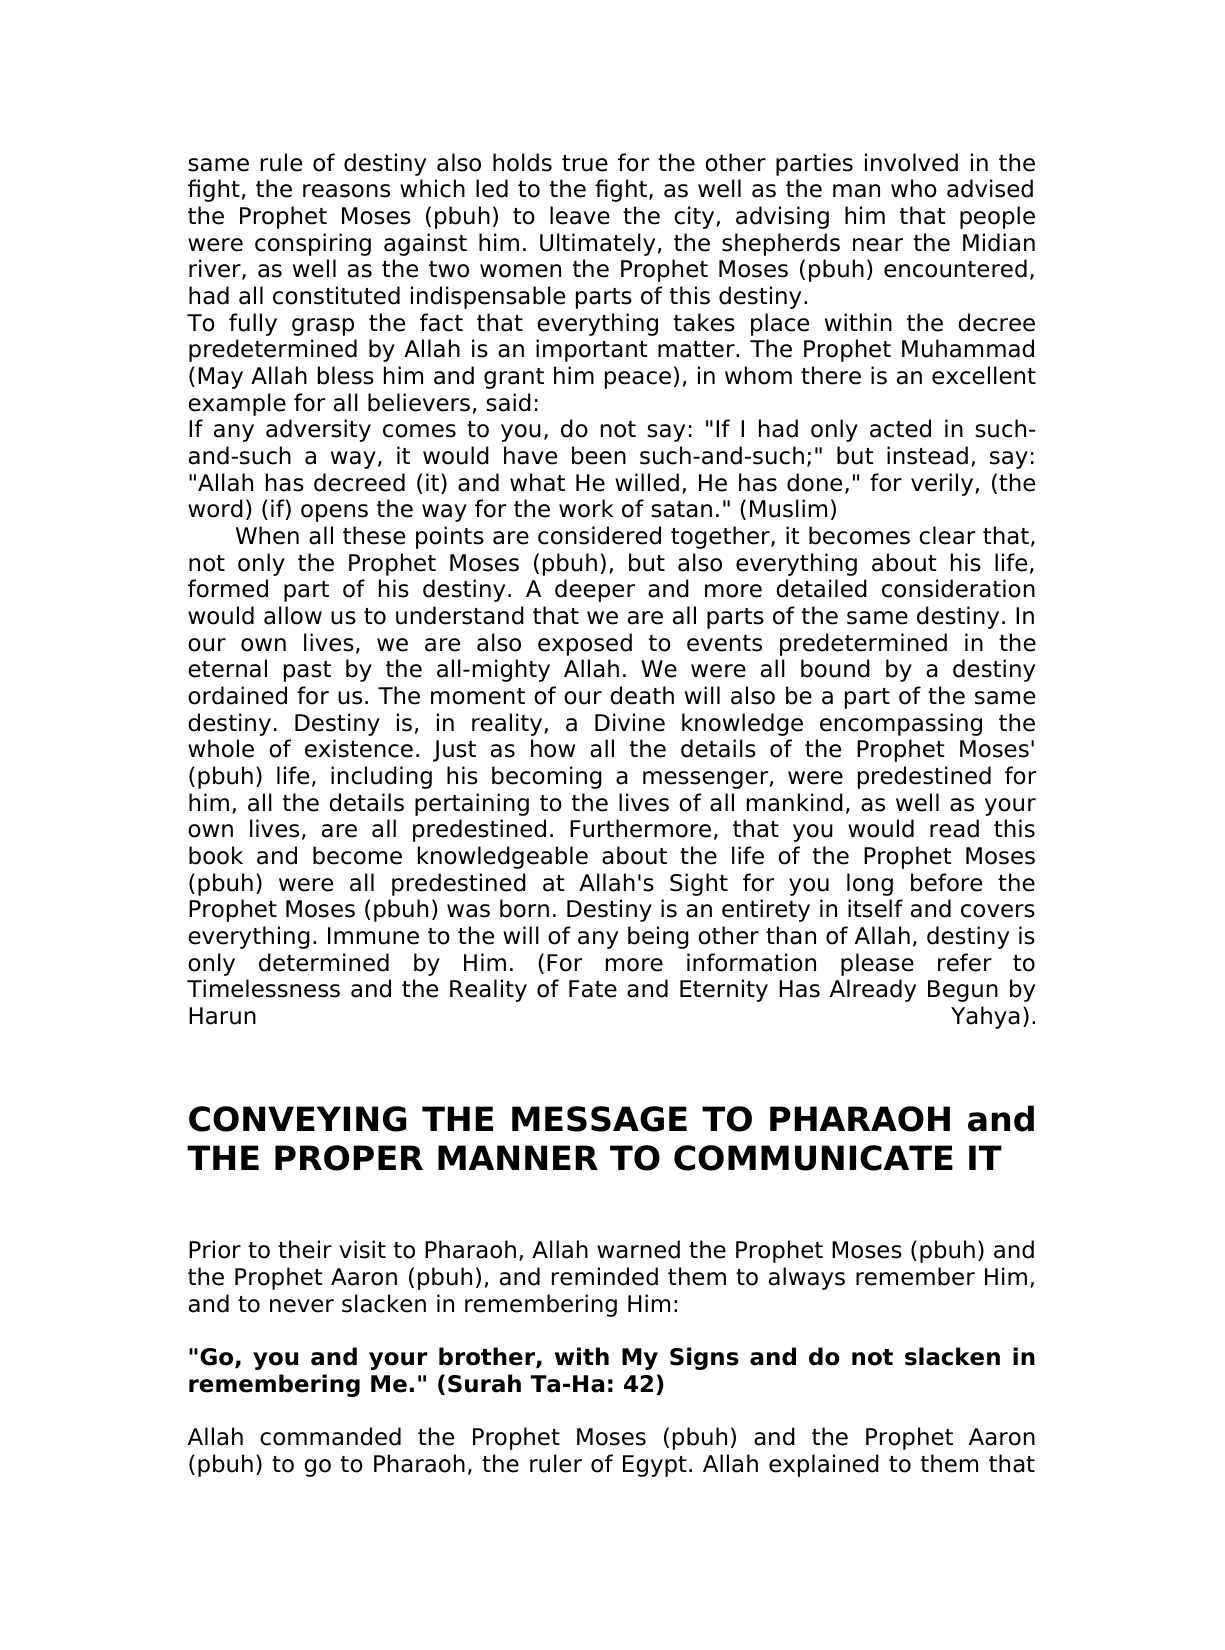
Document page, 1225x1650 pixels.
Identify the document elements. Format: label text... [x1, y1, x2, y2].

text "Go, you and your brother, with My Signs and do not slacken in remembering Me." (Surah Ta-Ha: 42) [187, 1344, 1037, 1397]
text CONVEYING THE MESSAGE TO PHARAOH and THE PROPER MANNER TO COMMUNICATE IT [187, 1100, 1037, 1178]
text When all these points are considered together, it becomes clear that, not only the Prophet Moses (pbuh), but also everything about his life, formed part of his destiny. A deeper and more detailed consideration would allow us to understand that we are all parts of the same destiny. In our own lives, we are also exposed to events predetermined in the eternal past by the all-mighty Allah. We were all bound by a destiny ordained for us. The moment of our death will also be a part of the same destiny. Destiny is, in reality, a Divine knowledge encompassing the whole of existence. Just as how all the details of the Prophet Moses' (pbuh) life, including his becoming a messenger, were predestined for him, all the details pertaining to the lives of all mankind, as well as your own lives, are all predestined. Furthermore, that you would read this book and become knowledgeable about the life of the Prophet Moses (pbuh) were all predestined at Allah's Sight for you long before the Prophet Moses (pbuh) was born. Destiny is an entirety in itself and covers everything. Immune to the will of any being other than of Allah, destiny is only determined by Him. (For more information please refer to Timelessness and the Reality of Fate and Eternity Has Already Begun by Harun Yahya). [187, 523, 1037, 1057]
text same rule of destiny also holds true for the other parties involved in the fight, the reasons which led to the fight, as well as the man who advised the Prophet Moses (pbuh) to leave the city, advising him that people were conspiring against him. Ultimately, the shepherds near the Midian river, as well as the two women the Prophet Moses (pbuh) encountered, had all constituted indispensable parts of this destiny. [187, 150, 1037, 310]
text To fully grasp the fact that everything takes place within the decree predetermined by Allah is an important matter. The Prophet Muhammad (May Allah bless him and grant him peace), in whom there is an excellent example for all believers, said: [187, 310, 1037, 417]
text If any adversity comes to you, do not say: "If I had only acted in such-and-such a way, it would have been such-and-such;" but instead, say: "Allah has decreed (it) and what He willed, He has done," for verily, (the word) (if) opens the way for the work of satan." (Muslim) [187, 417, 1037, 523]
text Allah commanded the Prophet Moses (pbuh) and the Prophet Aaron (pbuh) to go to Pharaoh, the ruler of Egypt. Allah explained to them that [187, 1424, 1037, 1477]
text Prior to their visit to Pharaoh, Allah warned the Prophet Moses (pbuh) and the Prophet Aaron (pbuh), and reminded them to always remember Him, and to never slacken in remembering Him: [187, 1237, 1037, 1317]
